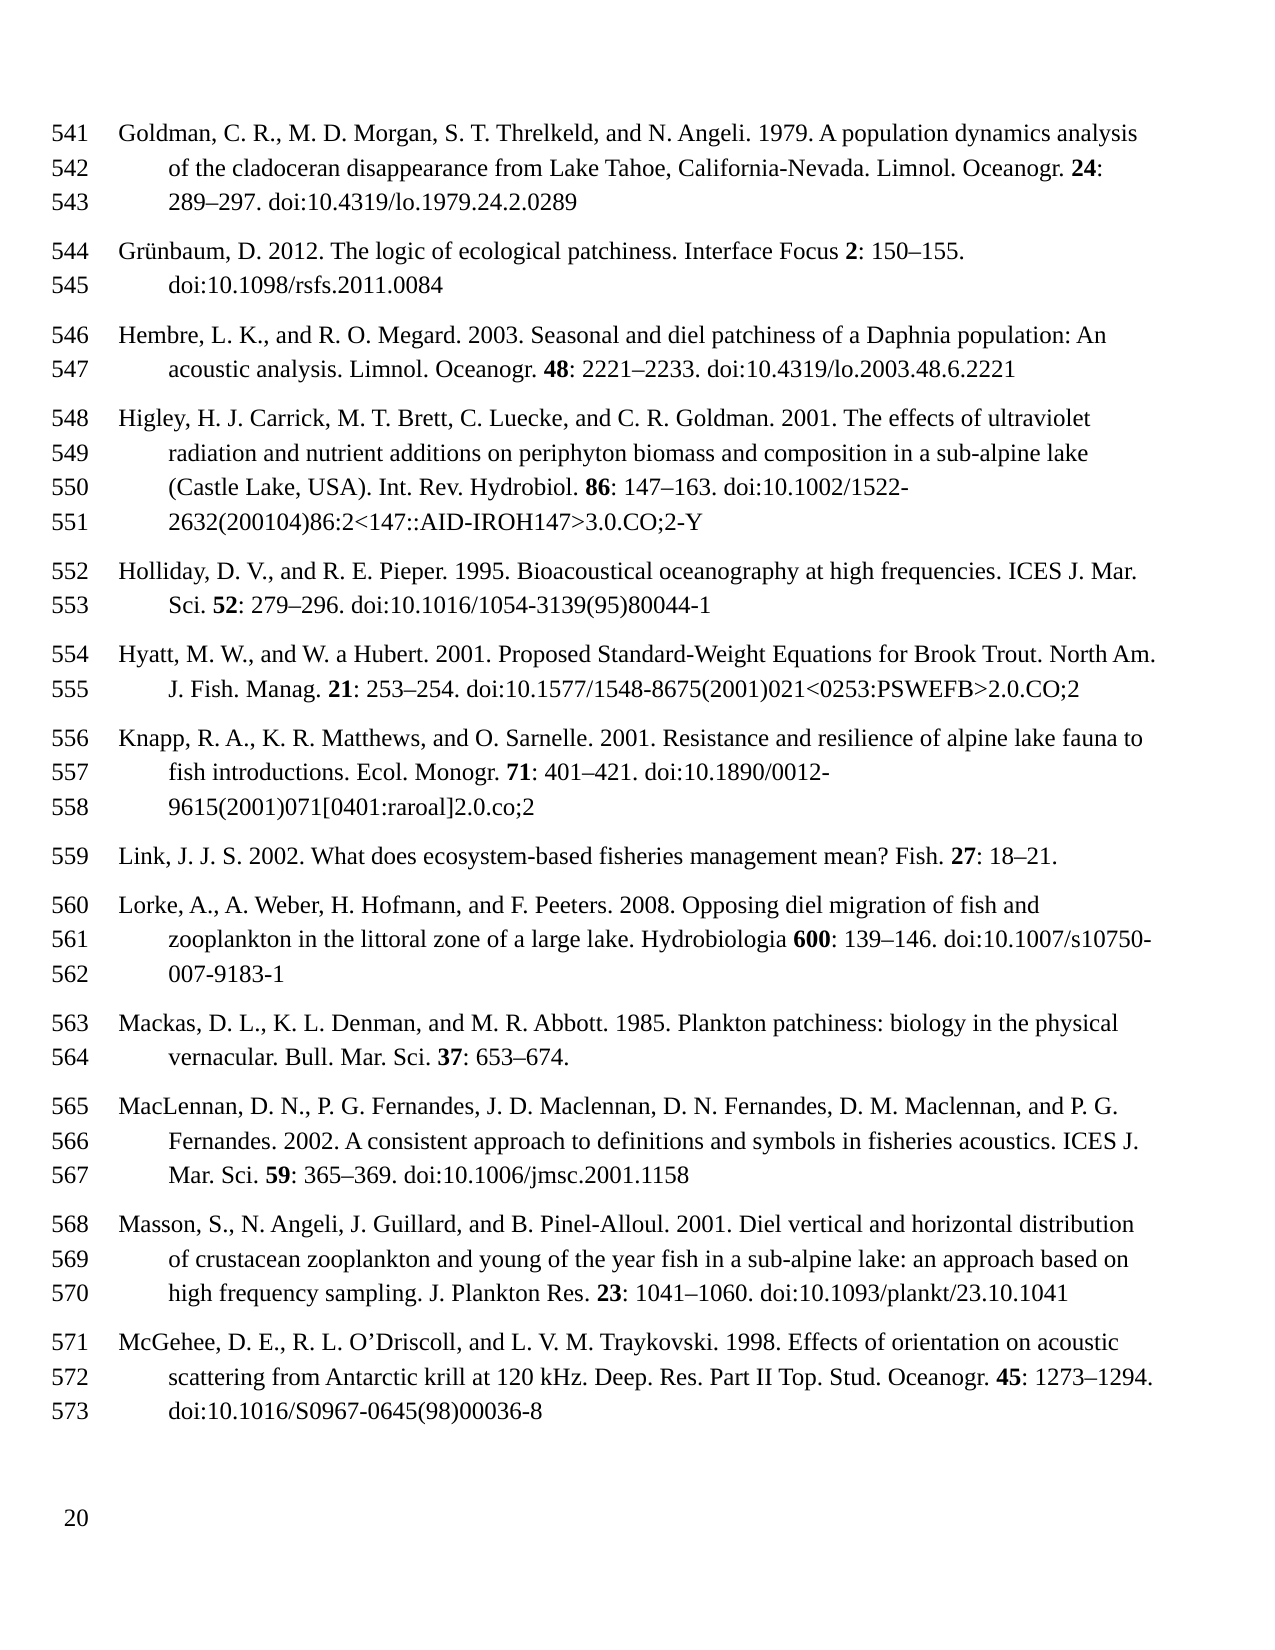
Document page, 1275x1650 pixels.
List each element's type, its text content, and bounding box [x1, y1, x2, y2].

text Hembre, L. K., and R. O. Megard. 2003. Seasonal and diel patchiness of a Daphnia population: An acoustic analysis. Limnol. Oceanogr. 48: 2221–2233. doi:10.4319/lo.2003.48.6.2221 [118, 320, 1157, 383]
text Grünbaum, D. 2012. The logic of ecological patchiness. Interface Focus 2: 150–155. doi:10.1098/rsfs.2011.0084 [118, 236, 1157, 299]
text Hyatt, M. W., and W. a Hubert. 2001. Proposed Standard-Weight Equations for Brook Trout. North Am. J. Fish. Manag. 21: 253–254. doi:10.1577/1548-8675(2001)021<0253:PSWEFB>2.0.CO;2 [118, 639, 1157, 702]
text Lorke, A., A. Weber, H. Hofmann, and F. Peeters. 2008. Opposing diel migration of fish and zooplankton in the littoral zone of a large lake. Hydrobiologia 600: 139–146. doi:10.1007/s10750-007-9183-1 [118, 890, 1157, 988]
text Higley, H. J. Carrick, M. T. Brett, C. Luecke, and C. R. Goldman. 2001. The effects of ultraviolet radiation and nutrient additions on periphyton biomass and composition in a sub-alpine lake (Castle Lake, USA). Int. Rev. Hydrobiol. 86: 147–163. doi:10.1002/1522-2632(200104)86:2<147::AID-IROH147>3.0.CO;2-Y [118, 403, 1157, 535]
text Masson, S., N. Angeli, J. Guillard, and B. Pinel-Alloul. 2001. Diel vertical and horizontal distribution of crustacean zooplankton and young of the year fish in a sub-alpine lake: an approach based on high frequency sampling. J. Plankton Res. 23: 1041–1060. doi:10.1093/plankt/23.10.1041 [118, 1209, 1157, 1307]
text MacLennan, D. N., P. G. Fernandes, J. D. Maclennan, D. N. Fernandes, D. M. Maclennan, and P. G. Fernandes. 2002. A consistent approach to definitions and symbols in fisheries acoustics. ICES J. Mar. Sci. 59: 365–369. doi:10.1006/jmsc.2001.1158 [118, 1091, 1157, 1189]
text Holliday, D. V., and R. E. Pieper. 1995. Bioacoustical oceanography at high frequencies. ICES J. Mar. Sci. 52: 279–296. doi:10.1016/1054-3139(95)80044-1 [118, 556, 1157, 619]
text Mackas, D. L., K. L. Denman, and M. R. Abbott. 1985. Plankton patchiness: biology in the physical vernacular. Bull. Mar. Sci. 37: 653–674. [118, 1008, 1157, 1071]
text Link, J. J. S. 2002. What does ecosystem-based fisheries management mean? Fish. 27: 18–21. [118, 841, 1157, 869]
text Knapp, R. A., K. R. Matthews, and O. Sarnelle. 2001. Resistance and resilience of alpine lake fauna to fish introductions. Ecol. Monogr. 71: 401–421. doi:10.1890/0012-9615(2001)071[0401:raroal]2.0.co;2 [118, 723, 1157, 821]
text Goldman, C. R., M. D. Morgan, S. T. Threlkeld, and N. Angeli. 1979. A population dynamics analysis of the cladoceran disappearance from Lake Tahoe, California-Nevada. Limnol. Oceanogr. 24: 289–297. doi:10.4319/lo.1979.24.2.0289 [118, 118, 1157, 216]
text McGehee, D. E., R. L. O’Driscoll, and L. V. M. Traykovski. 1998. Effects of orientation on acoustic scattering from Antarctic krill at 120 kHz. Deep. Res. Part II Top. Stud. Oceanogr. 45: 1273–1294. doi:10.1016/S0967-0645(98)00036-8 [118, 1327, 1157, 1425]
